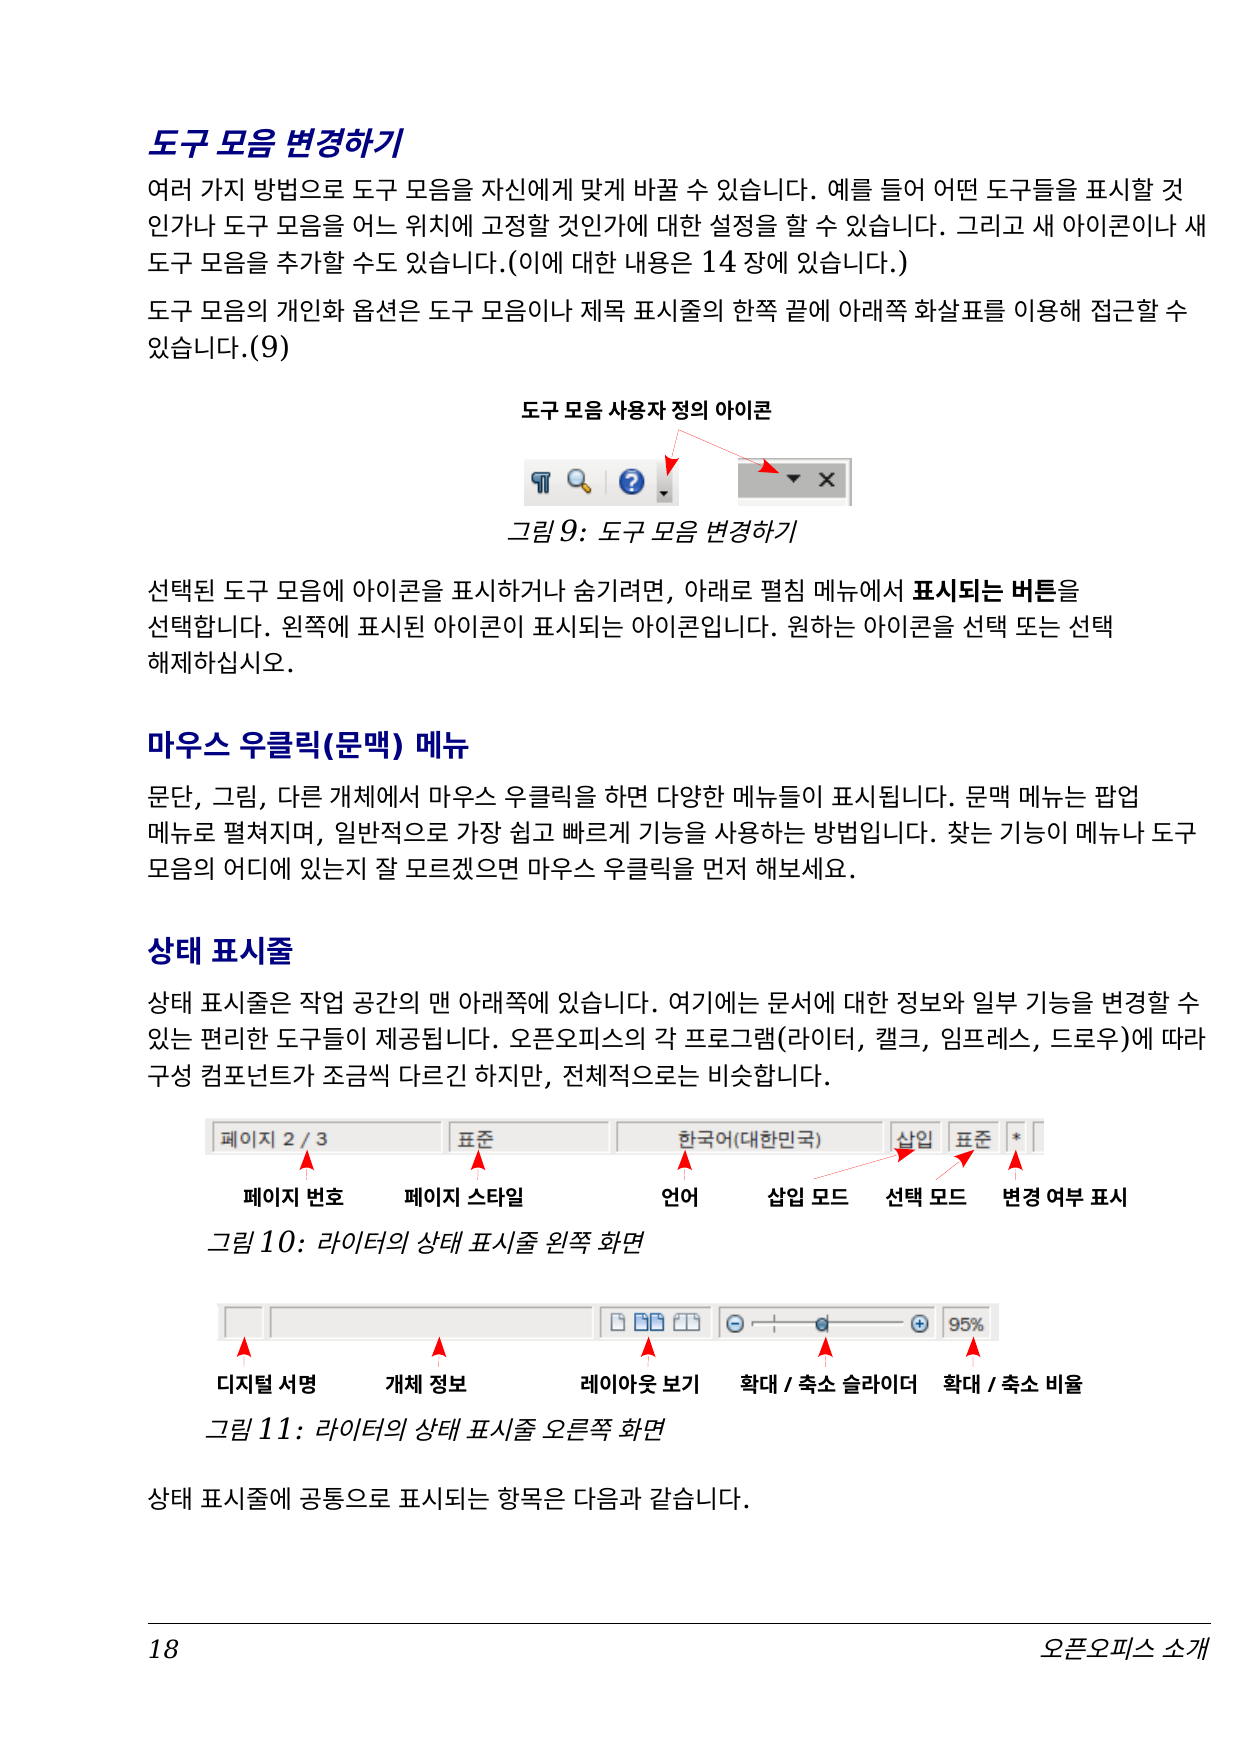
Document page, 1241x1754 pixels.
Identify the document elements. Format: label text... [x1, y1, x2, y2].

text 도구 모음의 개인화 옵션은 도구 모음이나 제목 표시줄의 한쪽 끝에 아래쪽 화살표를 이용해 접근할 수 있습니다.(그림 9) [148, 292, 1211, 364]
text 문단, 그림, 다른 개체에서 마우스 우클릭을 하면 다양한 메뉴들이 표시됩니다. 문맥 메뉴는 팝업 메뉴로 펼쳐지며, 일반적으로 가장 쉽고 빠르게 기능을 사용하는 방법입니다. 찾는 기능이 메뉴나 도구 모음의 어디에 있는지 잘 모르겠으면 마우스 우클릭을 먼저 해보세요. [148, 777, 1211, 886]
subtitle 마우스 우클릭(문맥) 메뉴 [148, 721, 1211, 765]
picture [738, 458, 852, 506]
subtitle 상태 표시줄 [148, 928, 1211, 971]
subtitle 도구 모음 변경하기 [148, 118, 1211, 164]
text 그림 10: 라이터의 상태 표시줄 왼쪽 화면 [206, 1117, 1152, 1259]
text 상태 표시줄에 공통으로 표시되는 항목은 다음과 같습니다. [148, 1480, 1211, 1516]
text 그림 9: 도구 모음 변경하기 [506, 512, 852, 548]
text 그림 11: 라이터의 상태 표시줄 오른쪽 화면 [204, 1410, 1154, 1446]
picture [205, 1117, 1044, 1155]
picture [217, 1302, 999, 1341]
text 여러 가지 방법으로 도구 모음을 자신에게 맞게 바꿀 수 있습니다. 예를 들어 어떤 도구들을 표시할 것 인가나 도구 모음을 어느 위치에 고정할 것인가에 대한 설정을 할 수 있습니다. 그리고 새 아이콘이나 새 도구 모음을 추가할 수도 있습니다.(이에 대한 내용은 14장에 있습니다.) [148, 171, 1211, 279]
text 상태 표시줄은 작업 공간의 맨 아래쪽에 있습니다. 여기에는 문서에 대한 정보와 일부 기능을 변경할 수 있는 편리한 도구들이 제공됩니다. 오픈오피스의 각 프로그램(라이터, 캘크, 임프레스, 드로우)에 따라 구성 컴포넌트가 조금씩 다르긴 하지만, 전체적으로는 비슷합니다. [148, 984, 1211, 1092]
text 선택된 도구 모음에 아이콘을 표시하거나 숨기려면, 아래로 펼침 메뉴에서 표시되는 버튼을 선택합니다. 왼쪽에 표시된 아이콘이 표시되는 아이콘입니다. 원하는 아이콘을 선택 또는 선택 해제하십시오. [148, 571, 1211, 680]
picture [524, 458, 679, 506]
